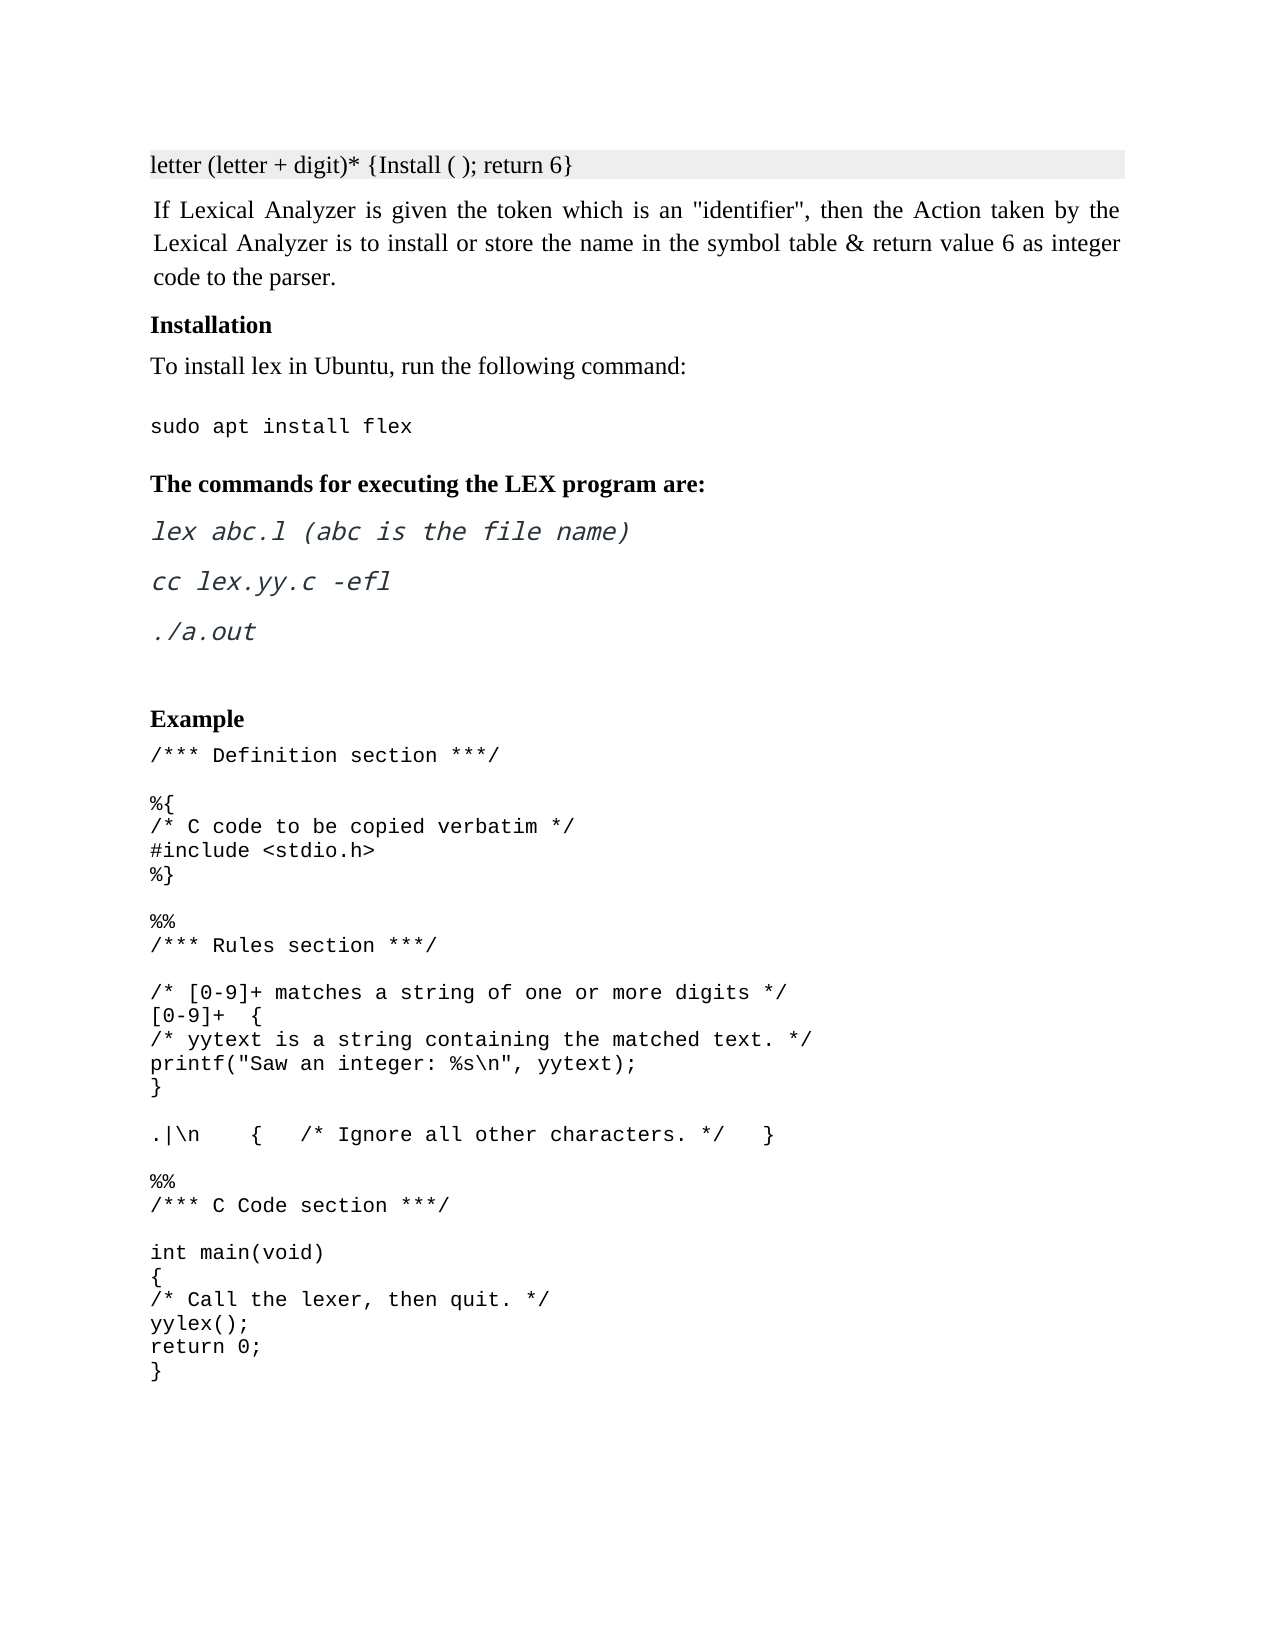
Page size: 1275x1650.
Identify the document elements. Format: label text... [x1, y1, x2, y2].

text Installation [150, 310, 1125, 339]
text /* Call the lexer, then quit. */ [150, 1289, 1125, 1313]
text } [150, 1360, 1125, 1384]
text return 0; [150, 1337, 1125, 1360]
text #include <stdio.h> [150, 840, 1125, 864]
text yylex(); [150, 1313, 1125, 1337]
text /* yytext is a string containing the matched text. */ [150, 1029, 1125, 1053]
text The commands for executing the LEX program are: [150, 469, 1125, 498]
text /*** C Code section ***/ [150, 1195, 1125, 1218]
text /* [0-9]+ matches a string of one or more digits */ [150, 982, 1125, 1006]
text lex abc.l (abc is the file name) [150, 514, 1125, 548]
text printf("Saw an integer: %s\n", yytext); [150, 1053, 1125, 1076]
text /*** Rules section ***/ [150, 934, 1125, 958]
text To install lex in Ubuntu, run the following command: [150, 351, 1125, 380]
text Example [150, 704, 1125, 733]
text %} [150, 864, 1125, 887]
text %{ [150, 793, 1125, 816]
text letter (letter + digit)* {Install ( ); return 6} [150, 150, 1125, 179]
text %% [150, 1171, 1125, 1195]
text cc lex.yy.c -efl [150, 563, 1125, 598]
text /* C code to be copied verbatim */ [150, 816, 1125, 840]
text { [150, 1266, 1125, 1289]
text [0-9]+ { [150, 1006, 1125, 1029]
text If Lexical Analyzer is given the token which is an "identifier", then the Action taken by the Lexical Analyzer is to install or store the name in the symbol table & return value 6 as integer code to the parser. [153, 196, 1122, 290]
text .|\n { /* Ignore all other characters. */ } [150, 1124, 1125, 1147]
text } [150, 1076, 1125, 1100]
text sudo apt install flex [150, 416, 1125, 440]
text int main(void) [150, 1242, 1125, 1266]
text %% [150, 911, 1125, 934]
text /*** Definition section ***/ [150, 745, 1125, 769]
text ./a.out [150, 613, 1125, 647]
